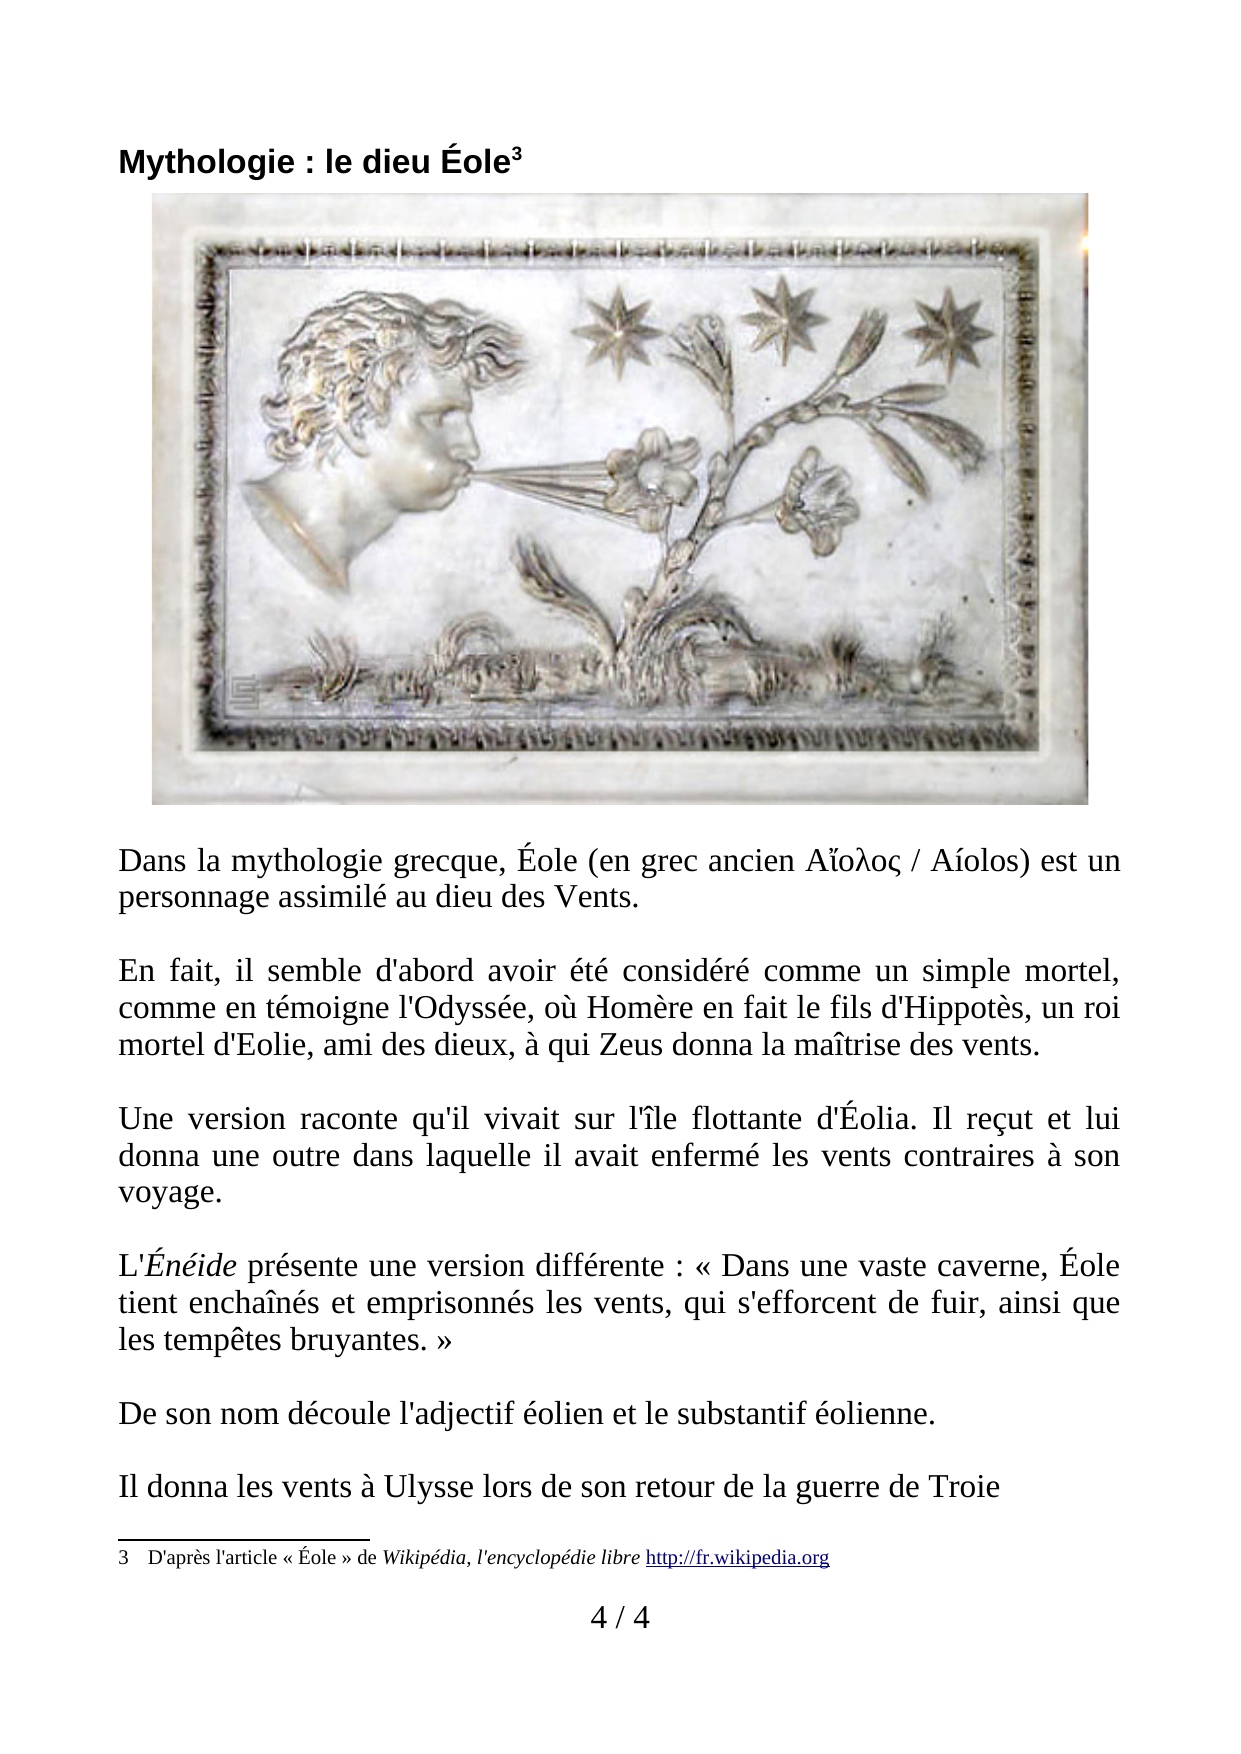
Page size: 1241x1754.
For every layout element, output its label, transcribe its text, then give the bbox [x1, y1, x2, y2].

text D'après l'article « Éole » de Wikipédia, l'encyclopédie libre http://fr.wikipedia.org [118, 1546, 1122, 1569]
text De son nom découle l'adjectif éolien et le substantif éolienne. [118, 1394, 1122, 1431]
text Dans la mythologie grecque, Éole (en grec ancien Αἴολος / Aíolos) est un personnage assimilé au dieu des Vents. [118, 841, 1122, 915]
text L'Énéide présente une version différente : « Dans une vaste caverne, Éole tient enchaînés et emprisonnés les vents, qui s'efforcent de fuir, ainsi que les tempêtes bruyantes. » [118, 1247, 1122, 1357]
text Une version raconte qu'il vivait sur l'île flottante d'Éolia. Il reçut et lui donna une outre dans laquelle il avait enfermé les vents contraires à son voyage. [118, 1099, 1122, 1210]
subtitle Mythologie : le dieu Éole [118, 143, 1122, 181]
picture [151, 193, 1089, 805]
text En fait, il semble d'abord avoir été considéré comme un simple mortel, comme en témoigne l'Odyssée, où Homère en fait le fils d'Hippotès, un roi mortel d'Eolie, ami des dieux, à qui Zeus donna la maîtrise des vents. [118, 952, 1122, 1062]
text Il donna les vents à Ulysse lors de son retour de la guerre de Troie [118, 1468, 1122, 1505]
